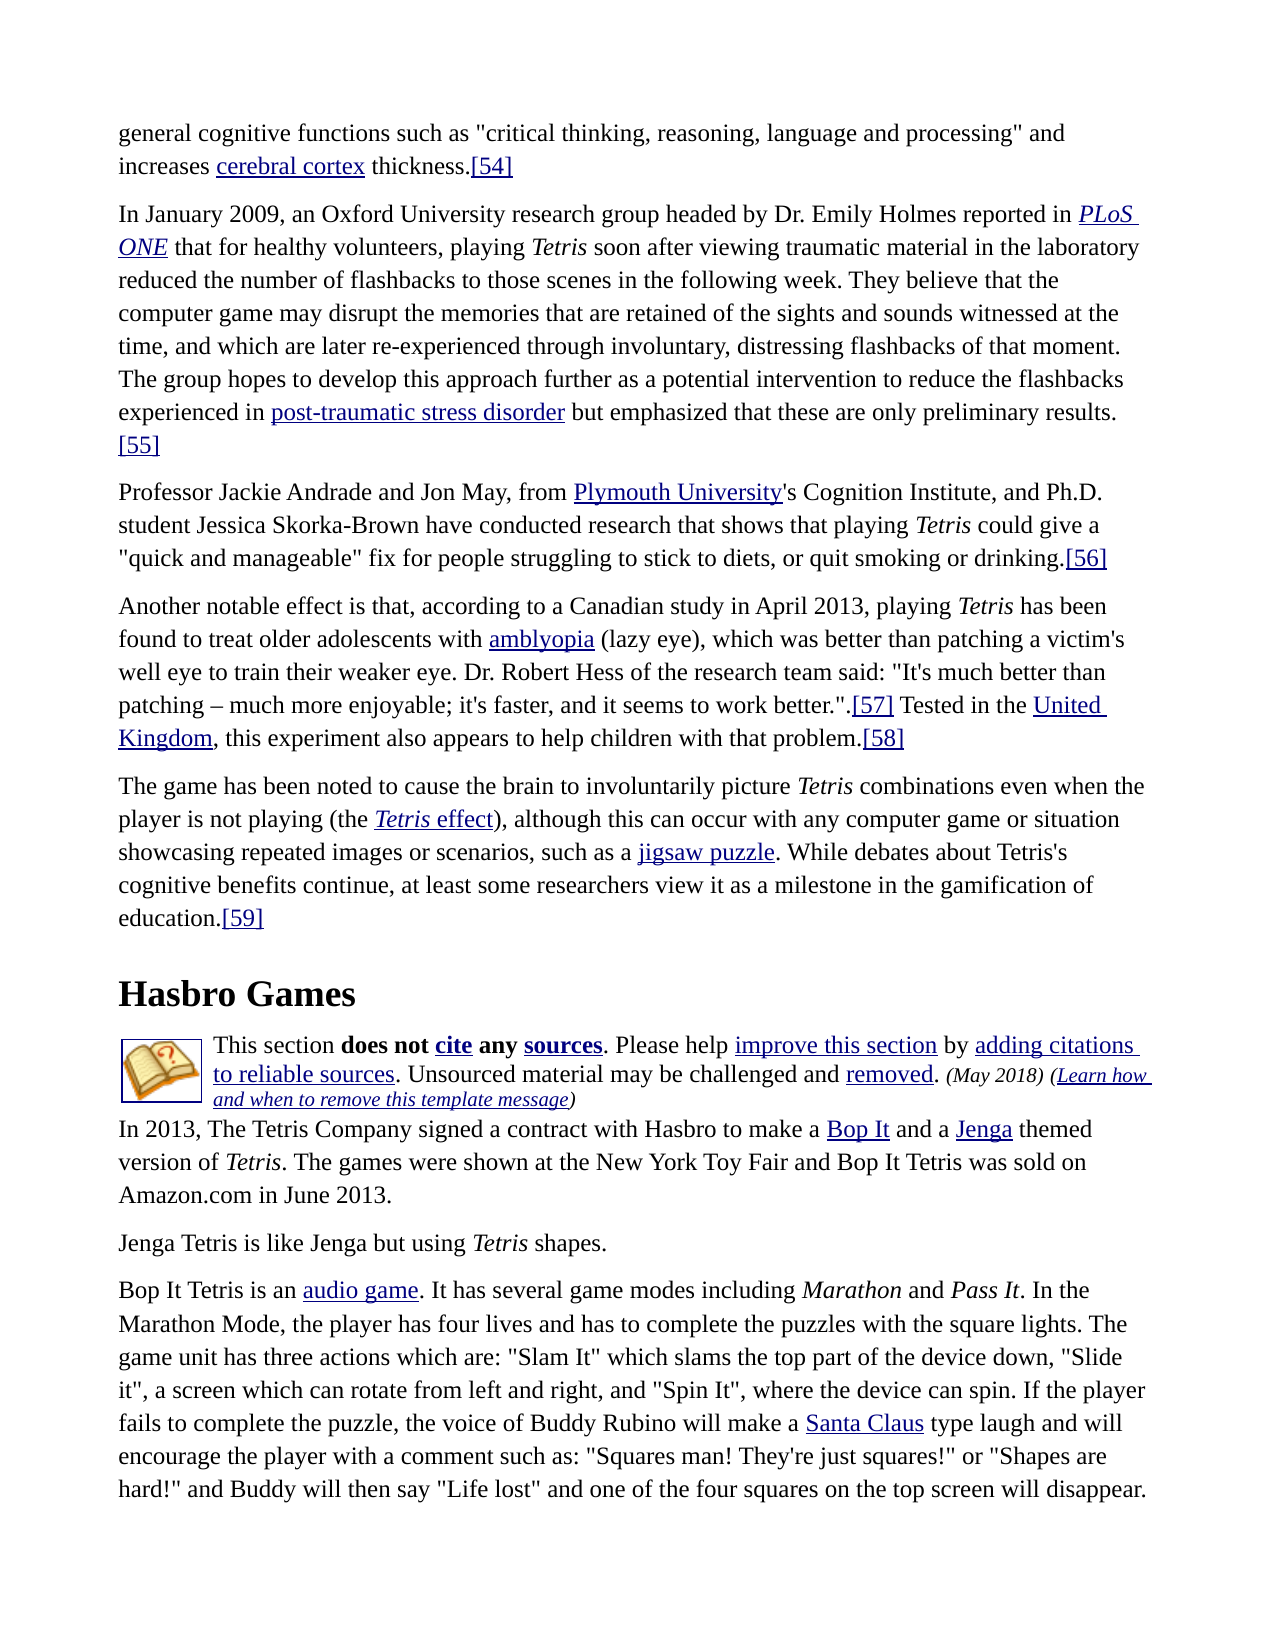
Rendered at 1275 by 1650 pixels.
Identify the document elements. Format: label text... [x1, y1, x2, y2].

text Bop It Tetris is an audio game. It has several game modes including Marathon and Pass It. In the Marathon Mode, the player has four lives and has to complete the puzzles with the square lights. The game unit has three actions which are: "Slam It" which slams the top part of the device down, "Slide it", a screen which can rotate from left and right, and "Spin It", where the device can spin. If the player fails to complete the puzzle, the voice of Buddy Rubino will make a Santa Claus type laugh and will encourage the player with a comment such as: "Squares man! They're just squares!" or "Shapes are hard!" and Buddy will then say "Life lost" and one of the four squares on the top screen will disappear. [118, 1276, 1157, 1502]
text Jenga Tetris is like Jenga but using Tetris shapes. [118, 1228, 1157, 1257]
text The game has been noted to cause the brain to involuntarily picture Tetris combinations even when the player is not playing (the Tetris effect), although this can occur with any computer game or situation showcasing repeated images or scenarios, such as a jigsaw puzzle. While debates about Tetris's cognitive benefits continue, at least some researchers view it as a milestone in the gamification of education.[59] [118, 771, 1157, 932]
table_header [118, 1027, 210, 1114]
table_header This section does not cite any sources. Please help improve this section by adding citations to reliable sources. Unsourced material may be challenged and removed. (May 2018) (Learn how and when to remove this template message) [210, 1027, 1157, 1114]
text Another notable effect is that, according to a Canadian study in April 2013, playing Tetris has been found to treat older adolescents with amblyopia (lazy eye), which was better than patching a victim's well eye to train their weaker eye. Dr. Robert Hess of the research team said: "It's much better than patching – much more enjoyable; it's faster, and it seems to work better.".[57] Tested in the United Kingdom, this experiment also appears to help children with that problem.[58] [118, 591, 1157, 752]
text general cognitive functions such as "critical thinking, reasoning, language and processing" and increases cerebral cortex thickness.[54] [118, 118, 1157, 180]
text In 2013, The Tetris Company signed a contract with Hasbro to make a Bop It and a Jenga themed version of Tetris. The games were shown at the New York Toy Fair and Bop It Tetris was sold on Amazon.com in June 2013. [118, 1114, 1157, 1209]
text In January 2009, an Oxford University research group headed by Dr. Emily Holmes reported in PLoS ONE that for healthy volunteers, playing Tetris soon after viewing traumatic material in the laboratory reduced the number of flashbacks to those scenes in the following week. They believe that the computer game may disrupt the memories that are retained of the sights and sounds witnessed at the time, and which are later re-experienced through involuntary, distressing flashbacks of that moment. The group hopes to develop this approach further as a potential intervention to reduce the flashbacks experienced in post-traumatic stress disorder but emphasized that these are only preliminary results.[55] [118, 199, 1157, 459]
picture [123, 1040, 201, 1101]
text Professor Jackie Andrade and Jon May, from Plymouth University's Cognition Institute, and Ph.D. student Jessica Skorka-Brown have conducted research that shows that playing Tetris could give a "quick and manageable" fix for people struggling to stick to diets, or quit smoking or drinking.[56] [118, 477, 1157, 572]
subtitle Hasbro Games [118, 971, 1157, 1014]
